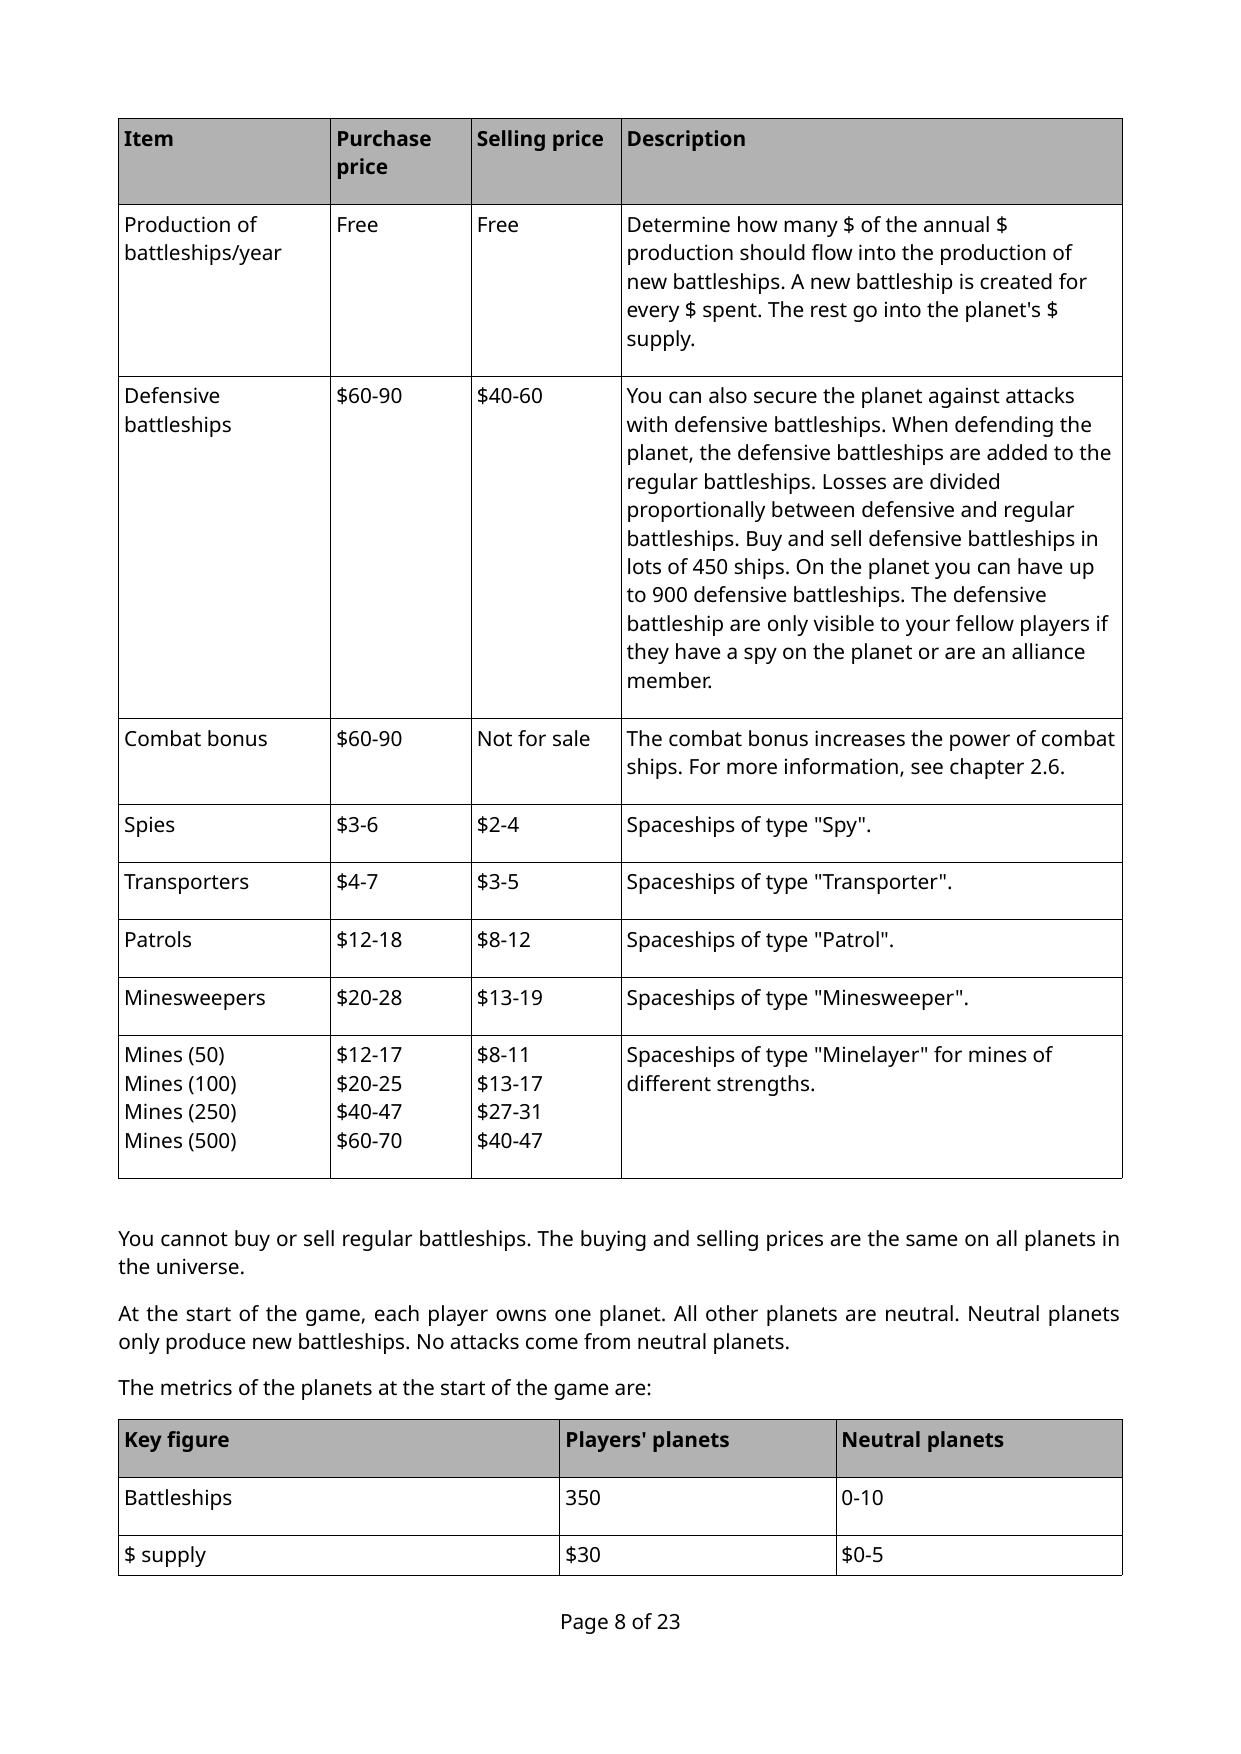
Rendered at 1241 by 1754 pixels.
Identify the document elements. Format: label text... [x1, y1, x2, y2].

table_cell Transporters [119, 863, 330, 919]
table_cell $40-60 [472, 377, 621, 718]
table_cell $ supply [119, 1536, 559, 1575]
table_cell Spaceships of type "Minesweeper". [622, 978, 1122, 1035]
table_cell Free [331, 205, 471, 376]
table_header Item [119, 119, 330, 204]
table_cell $3-5 [472, 863, 621, 919]
table_cell Battleships [119, 1478, 559, 1535]
table_cell $0-5 [837, 1536, 1122, 1575]
table_header Description [622, 119, 1122, 204]
table_cell Not for sale [472, 719, 621, 804]
table_cell Spaceships of type "Transporter". [622, 863, 1122, 919]
table_cell $30 [560, 1536, 836, 1575]
table_cell Mines (50) Mines (100) Mines (250) Mines (500) [119, 1036, 330, 1178]
table_cell Spaceships of type "Spy". [622, 805, 1122, 862]
table_cell Patrols [119, 920, 330, 977]
table_header Selling price [472, 119, 621, 204]
table_cell Determine how many $ of the annual $ production should flow into the production of new battleships. A new battleship is created for every $ spent. The rest go into the planet's $ supply. [622, 205, 1122, 376]
table_cell $12-17 $20-25 $40-47 $60-70 [331, 1036, 471, 1178]
table_header Key figure [119, 1420, 559, 1477]
table_cell $60-90 [331, 377, 471, 718]
table_cell $4-7 [331, 863, 471, 919]
text The metrics of the planets at the start of the game are: [118, 1373, 1122, 1402]
table_header Neutral planets [837, 1420, 1122, 1477]
table_cell $8-12 [472, 920, 621, 977]
table_cell 350 [560, 1478, 836, 1535]
table_cell Free [472, 205, 621, 376]
table_cell $3-6 [331, 805, 471, 862]
table_cell Minesweepers [119, 978, 330, 1035]
table_cell $2-4 [472, 805, 621, 862]
table_cell Spaceships of type "Minelayer" for mines of different strengths. [622, 1036, 1122, 1178]
text At the start of the game, each player owns one planet. All other planets are neutral. Neutral planets only produce new battleships. No attacks come from neutral planets. [118, 1299, 1122, 1356]
table_cell Combat bonus [119, 719, 330, 804]
table_cell Defensive battleships [119, 377, 330, 718]
table_cell Production of battleships/year [119, 205, 330, 376]
table_header Players' planets [560, 1420, 836, 1477]
table_cell $20-28 [331, 978, 471, 1035]
table_cell $12-18 [331, 920, 471, 977]
table_cell You can also secure the planet against attacks with defensive battleships. When defending the planet, the defensive battleships are added to the regular battleships. Losses are divided proportionally between defensive and regular battleships. Buy and sell defensive battleships in lots of 450 ships. On the planet you can have up to 900 defensive battleships. The defensive battleship are only visible to your fellow players if they have a spy on the planet or are an alliance member. [622, 377, 1122, 718]
table_header Purchase price [331, 119, 471, 204]
table_cell $13-19 [472, 978, 621, 1035]
table_cell Spies [119, 805, 330, 862]
table_cell $8-11 $13-17 $27-31 $40-47 [472, 1036, 621, 1178]
table_cell The combat bonus increases the power of combat ships. For more information, see chapter 2.6. [622, 719, 1122, 804]
table_cell $60-90 [331, 719, 471, 804]
table_cell 0-10 [837, 1478, 1122, 1535]
text You cannot buy or sell regular battleships. The buying and selling prices are the same on all planets in the universe. [118, 1224, 1122, 1281]
table_cell Spaceships of type "Patrol". [622, 920, 1122, 977]
